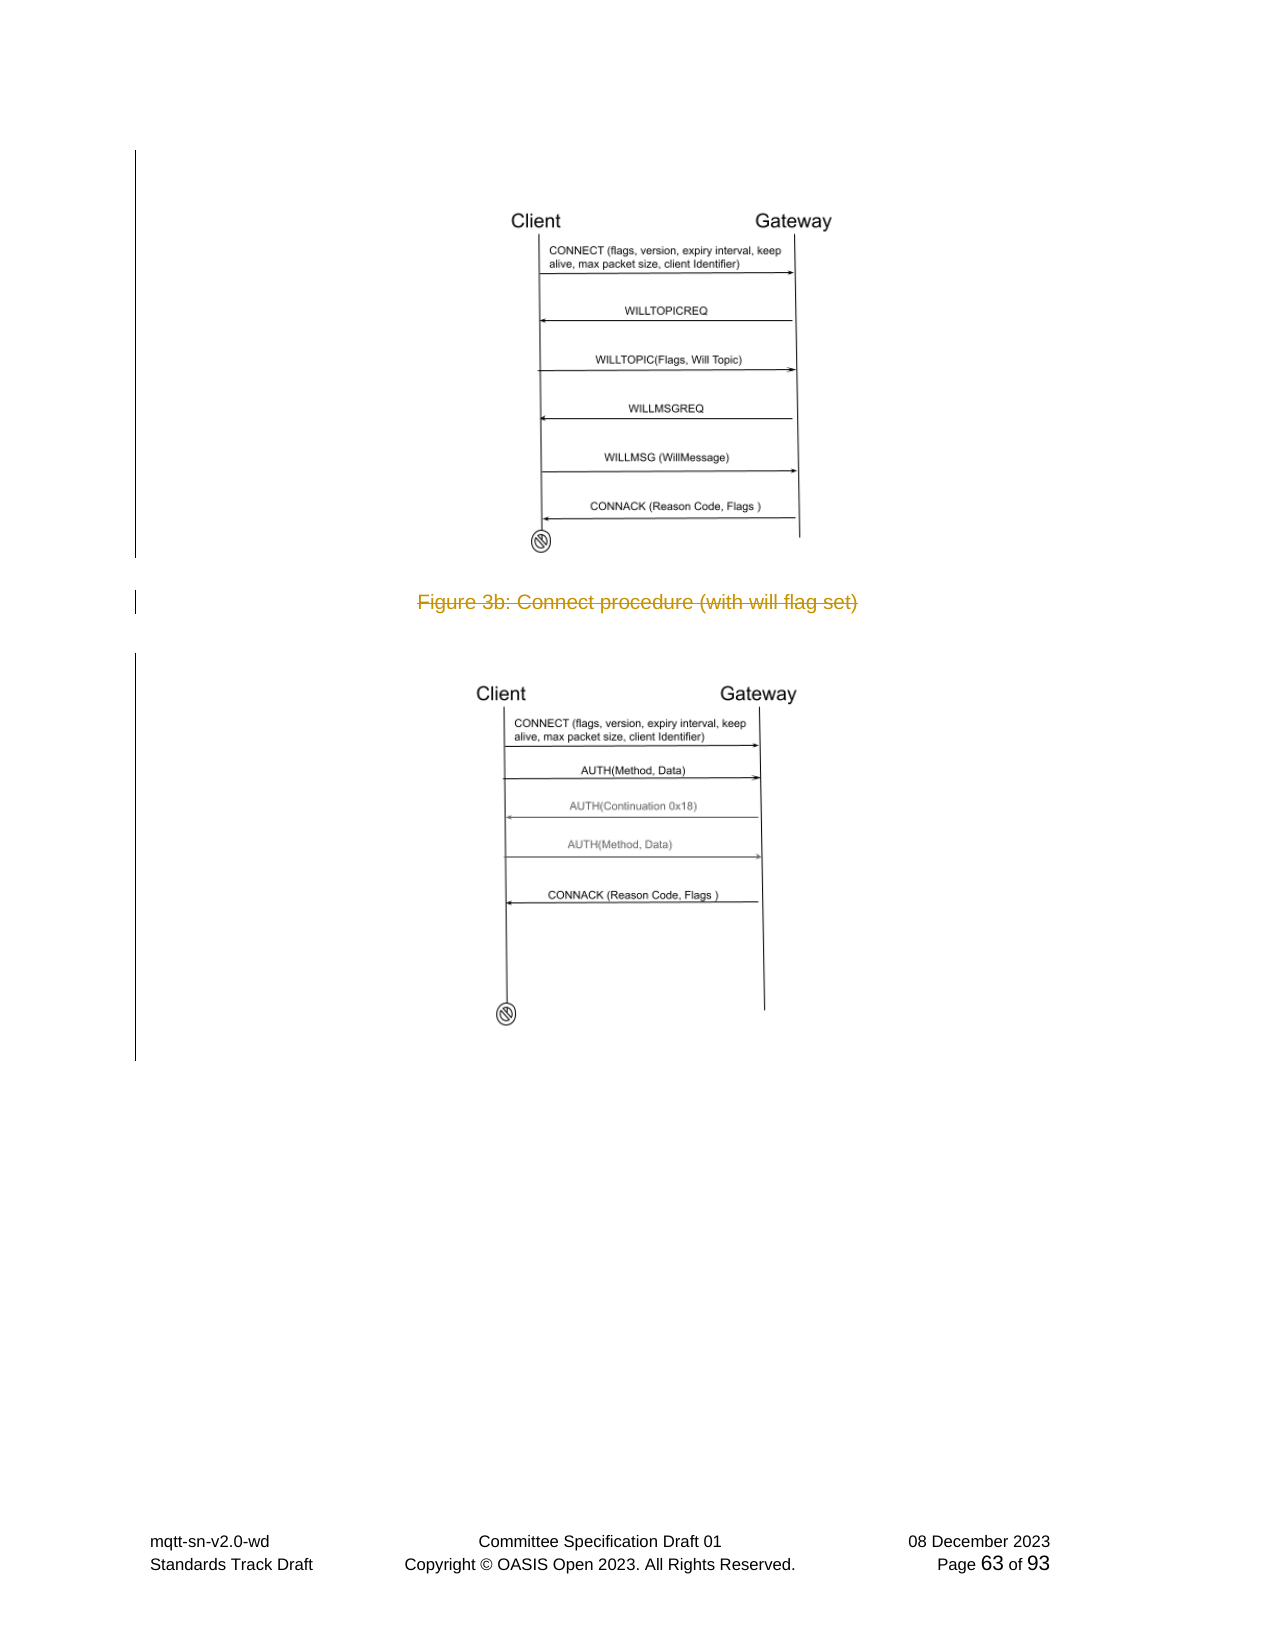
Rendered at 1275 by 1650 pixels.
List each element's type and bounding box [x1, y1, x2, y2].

picture [416, 652, 859, 1061]
picture [384, 150, 889, 559]
